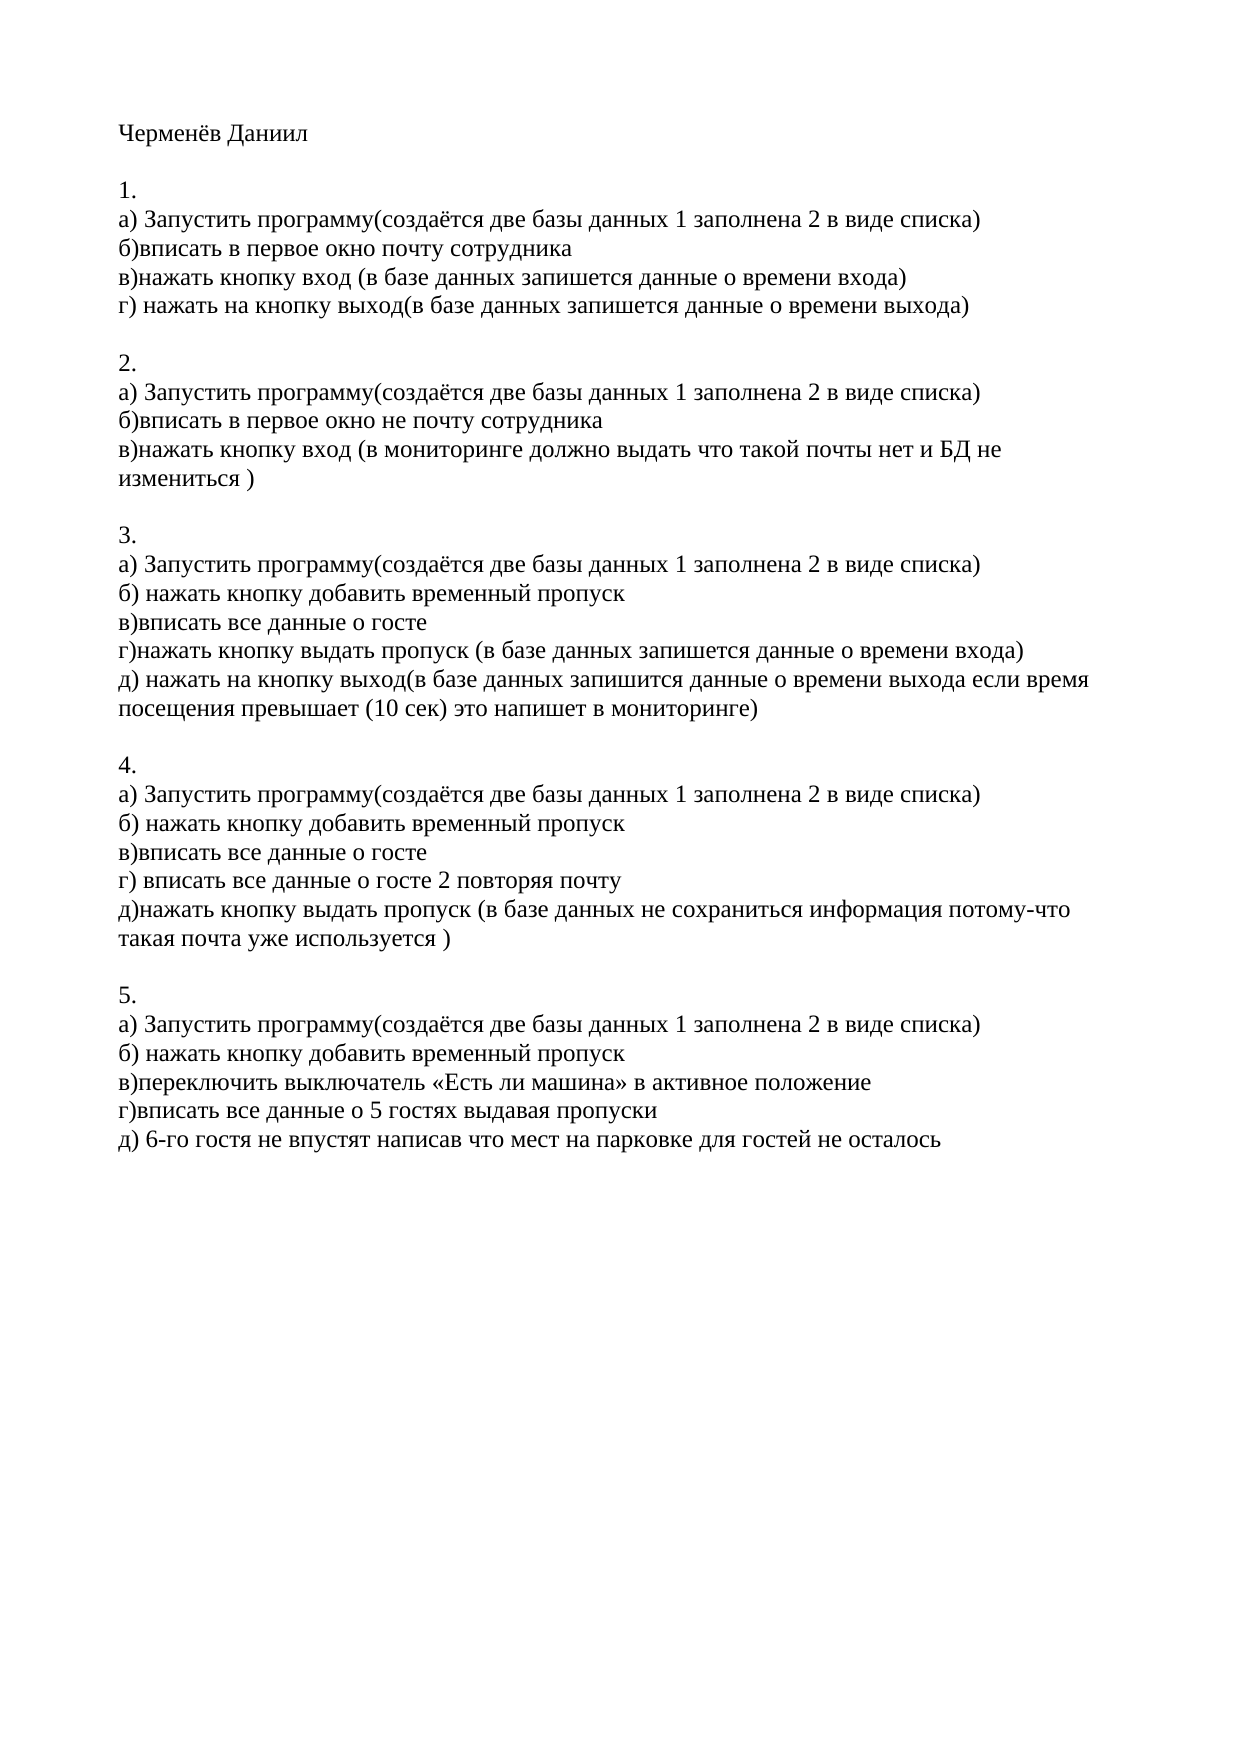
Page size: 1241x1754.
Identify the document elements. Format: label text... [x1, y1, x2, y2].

text в)нажать кнопку вход (в мониторинге должно выдать что такой почты нет и БД не измениться ) [118, 434, 1122, 492]
text 5. [118, 981, 1122, 1009]
text 1. [118, 176, 1122, 204]
text 4. [118, 751, 1122, 779]
text 3. [118, 521, 1122, 549]
text г) вписать все данные о госте 2 повторяя почту [118, 866, 1122, 894]
text б)вписать в первое окно почту сотрудника [118, 233, 1122, 262]
text Черменёв Даниил [118, 118, 1122, 147]
text в)переключить выключатель «Есть ли машина» в активное положение [118, 1067, 1122, 1096]
text a) Запустить программу(создаётся две базы данных 1 заполнена 2 в виде списка) [118, 1009, 1122, 1038]
text б) нажать кнопку добавить временный пропуск [118, 808, 1122, 837]
text в)вписать все данные о госте [118, 837, 1122, 866]
text в)нажать кнопку вход (в базе данных запишется данные о времени входа) [118, 262, 1122, 291]
text б) нажать кнопку добавить временный пропуск [118, 1038, 1122, 1067]
text 2. [118, 348, 1122, 377]
text б)вписать в первое окно не почту сотрудника [118, 406, 1122, 434]
text г) нажать на кнопку выход(в базе данных запишется данные о времени выхода) [118, 291, 1122, 319]
text б) нажать кнопку добавить временный пропуск [118, 578, 1122, 607]
text г)нажать кнопку выдать пропуск (в базе данных запишется данные о времени входа) [118, 636, 1122, 664]
text a) Запустить программу(создаётся две базы данных 1 заполнена 2 в виде списка) [118, 204, 1122, 233]
text a) Запустить программу(создаётся две базы данных 1 заполнена 2 в виде списка) [118, 779, 1122, 808]
text д)нажать кнопку выдать пропуск (в базе данных не сохраниться информация потому-что такая почта уже используется ) [118, 894, 1122, 952]
text в)вписать все данные о госте [118, 607, 1122, 636]
text д) нажать на кнопку выход(в базе данных запишится данные о времени выхода если время посещения превышает (10 сек) это напишет в мониторинге) [118, 664, 1122, 722]
text д) 6-го гостя не впустят написав что мест на парковке для гостей не осталось [118, 1124, 1122, 1153]
text a) Запустить программу(создаётся две базы данных 1 заполнена 2 в виде списка) [118, 549, 1122, 578]
text г)вписать все данные о 5 гостях выдавая пропуски [118, 1096, 1122, 1124]
text a) Запустить программу(создаётся две базы данных 1 заполнена 2 в виде списка) [118, 377, 1122, 406]
